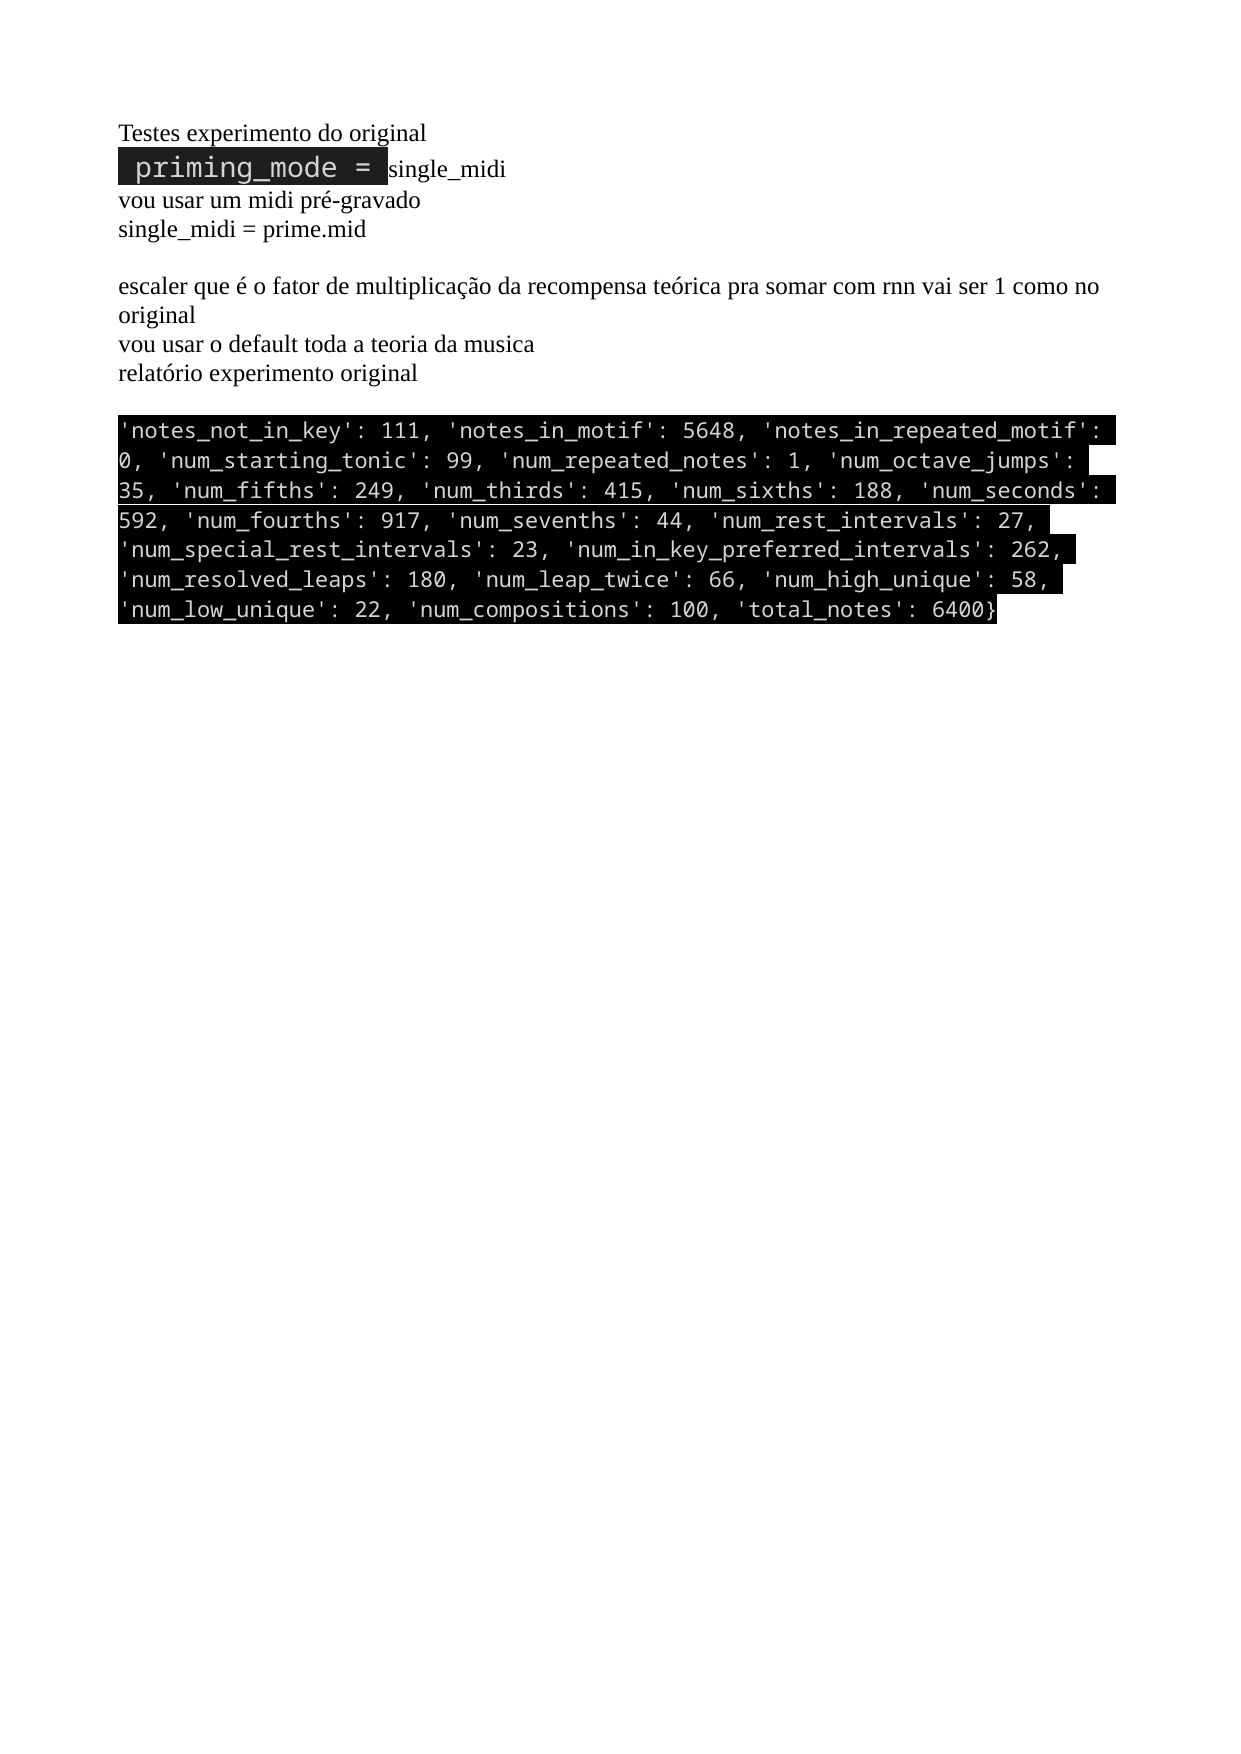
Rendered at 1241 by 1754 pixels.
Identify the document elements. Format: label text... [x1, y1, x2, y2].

text escaler que é o fator de multiplicação da recompensa teórica pra somar com rnn vai ser 1 como no original [118, 271, 1122, 329]
text relatório experimento original [118, 358, 1122, 386]
text 'notes_not_in_key': 111, 'notes_in_motif': 5648, 'notes_in_repeated_motif': 0, 'num_starting_tonic': 99, 'num_repeated_notes': 1, 'num_octave_jumps': 35, 'num_fifths': 249, 'num_thirds': 415, 'num_sixths': 188, 'num_seconds': 592, 'num_fourths': 917, 'num_sevenths': 44, 'num_rest_intervals': 27, 'num_special_rest_intervals': 23, 'num_in_key_preferred_intervals': 262, 'num_resolved_leaps': 180, 'num_leap_twice': 66, 'num_high_unique': 58, 'num_low_unique': 22, 'num_compositions': 100, 'total_notes': 6400} [118, 415, 1122, 624]
text single_midi = prime.mid [118, 214, 1122, 243]
text vou usar um midi pré-gravado [118, 185, 1122, 214]
text vou usar o default toda a teoria da musica [118, 329, 1122, 358]
text priming_mode = single_midi [118, 147, 1122, 185]
text Testes experimento do original [118, 118, 1122, 147]
